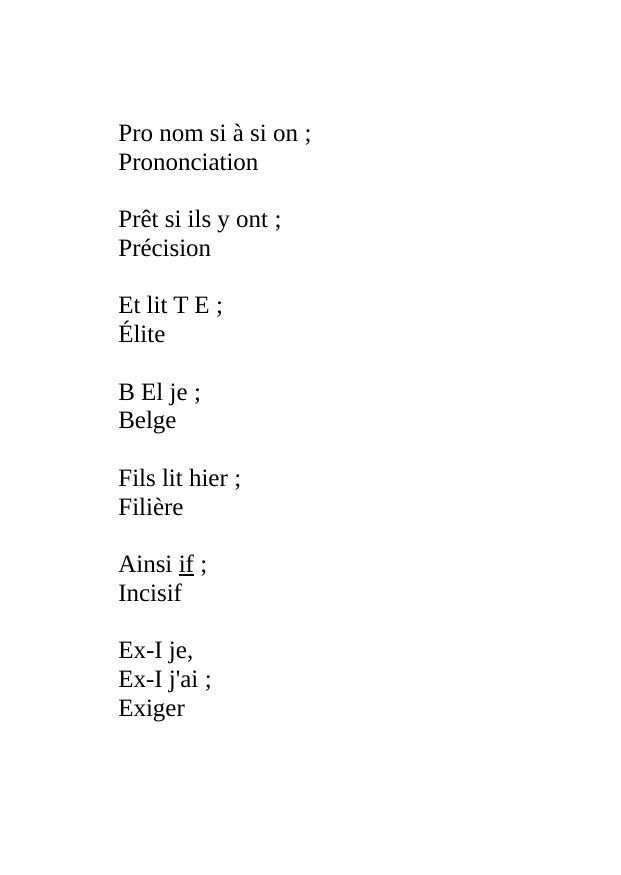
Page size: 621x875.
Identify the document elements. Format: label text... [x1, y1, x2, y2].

text Élite [118, 319, 502, 348]
text Pro nom si à si on ; [118, 118, 502, 147]
text Exiger [118, 693, 502, 722]
text Belge [118, 406, 502, 434]
text Ainsi if ; [118, 549, 502, 578]
text B El je ; [118, 377, 502, 406]
text Filière [118, 492, 502, 521]
text Ex-I je, [118, 636, 502, 664]
text Incisif [118, 578, 502, 607]
text Ex-I j'ai ; [118, 664, 502, 693]
text Précision [118, 233, 502, 262]
text Prêt si ils y ont ; [118, 204, 502, 233]
text Et lit T E ; [118, 291, 502, 319]
text Prononciation [118, 147, 502, 176]
text Fils lit hier ; [118, 463, 502, 492]
